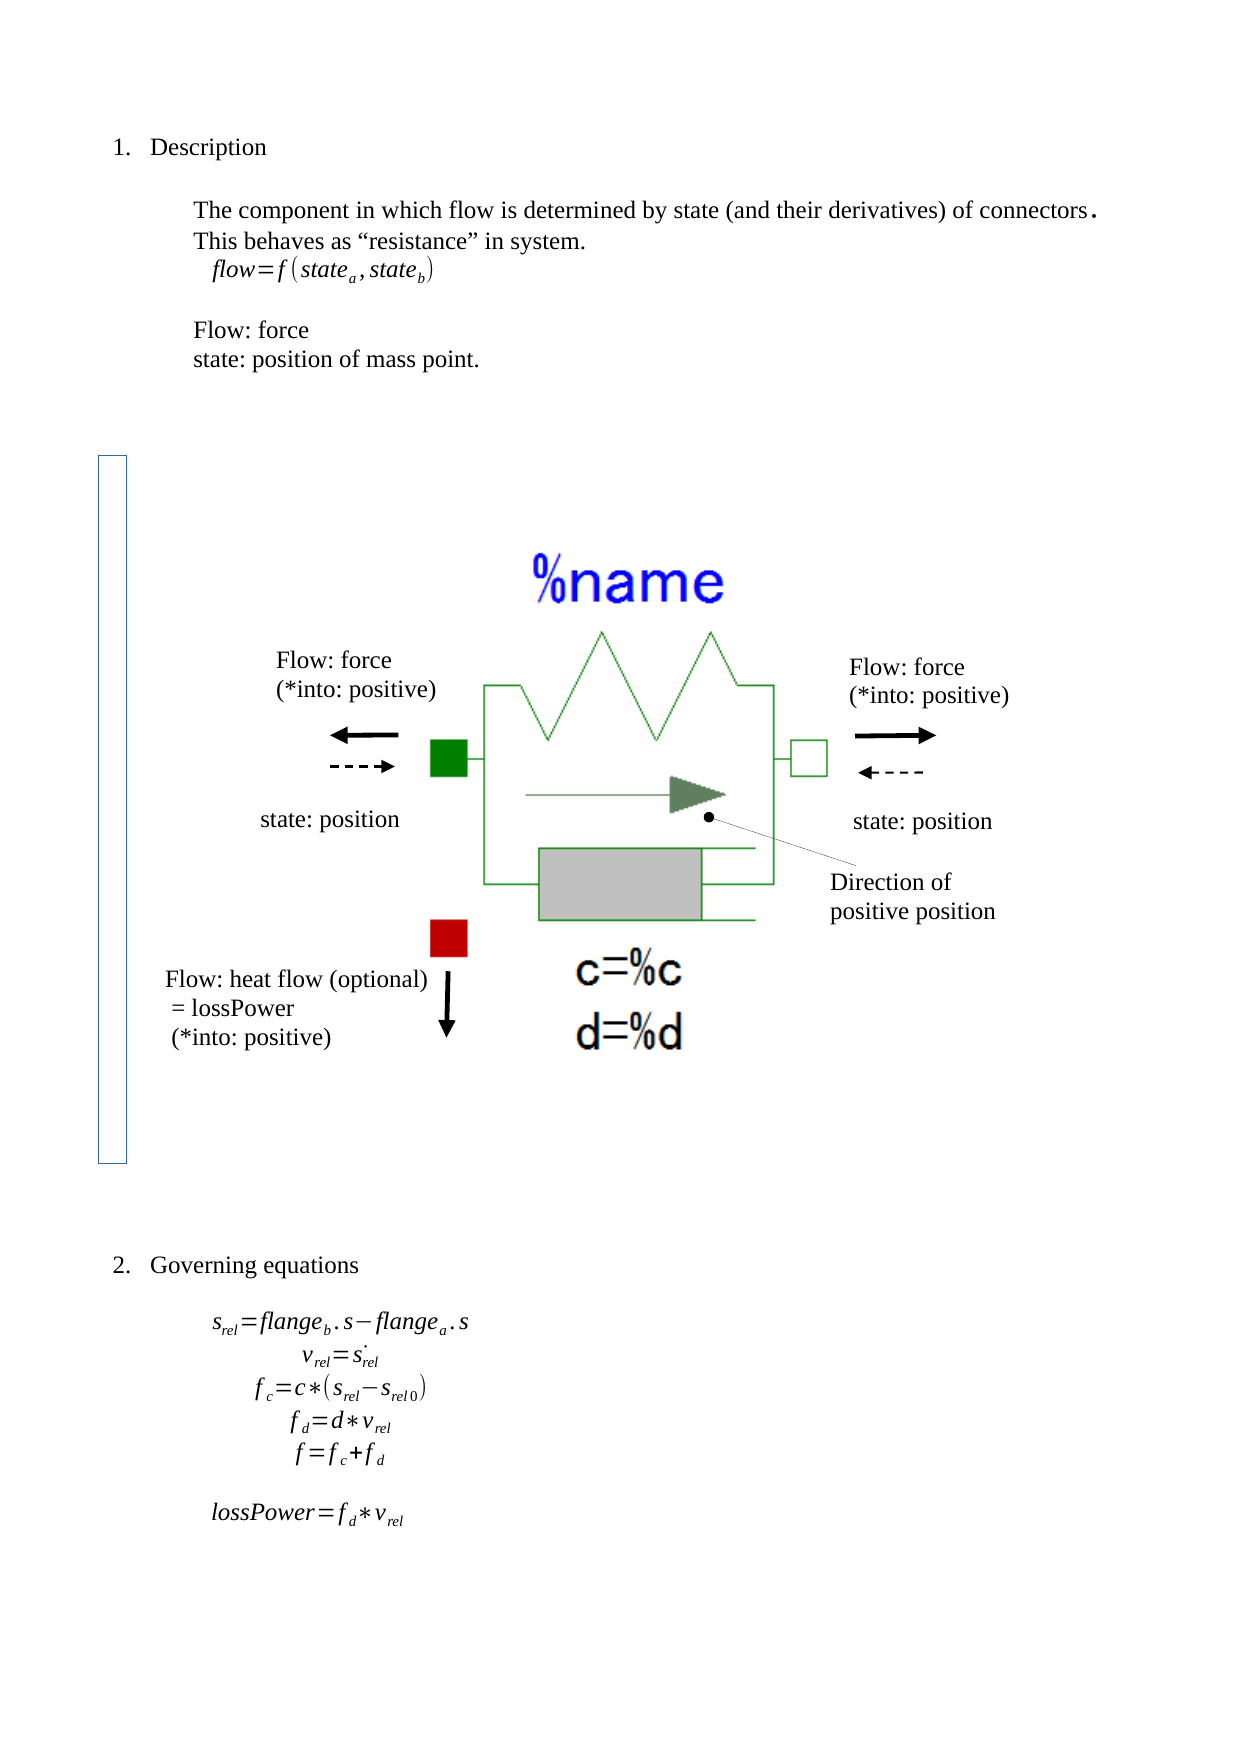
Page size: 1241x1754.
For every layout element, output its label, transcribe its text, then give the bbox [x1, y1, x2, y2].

text Flow: force [193, 316, 1165, 344]
picture [349, 533, 911, 1067]
text state: position of mass point. [193, 344, 1165, 373]
picture [352, 687, 357, 696]
list Governing equations [112, 1250, 1165, 1279]
text The component in which flow is determined by state (and their derivatives) of connectors． [193, 190, 1165, 226]
list Description [112, 132, 1165, 161]
text This behaves as “resistance” in system. [193, 226, 1165, 255]
